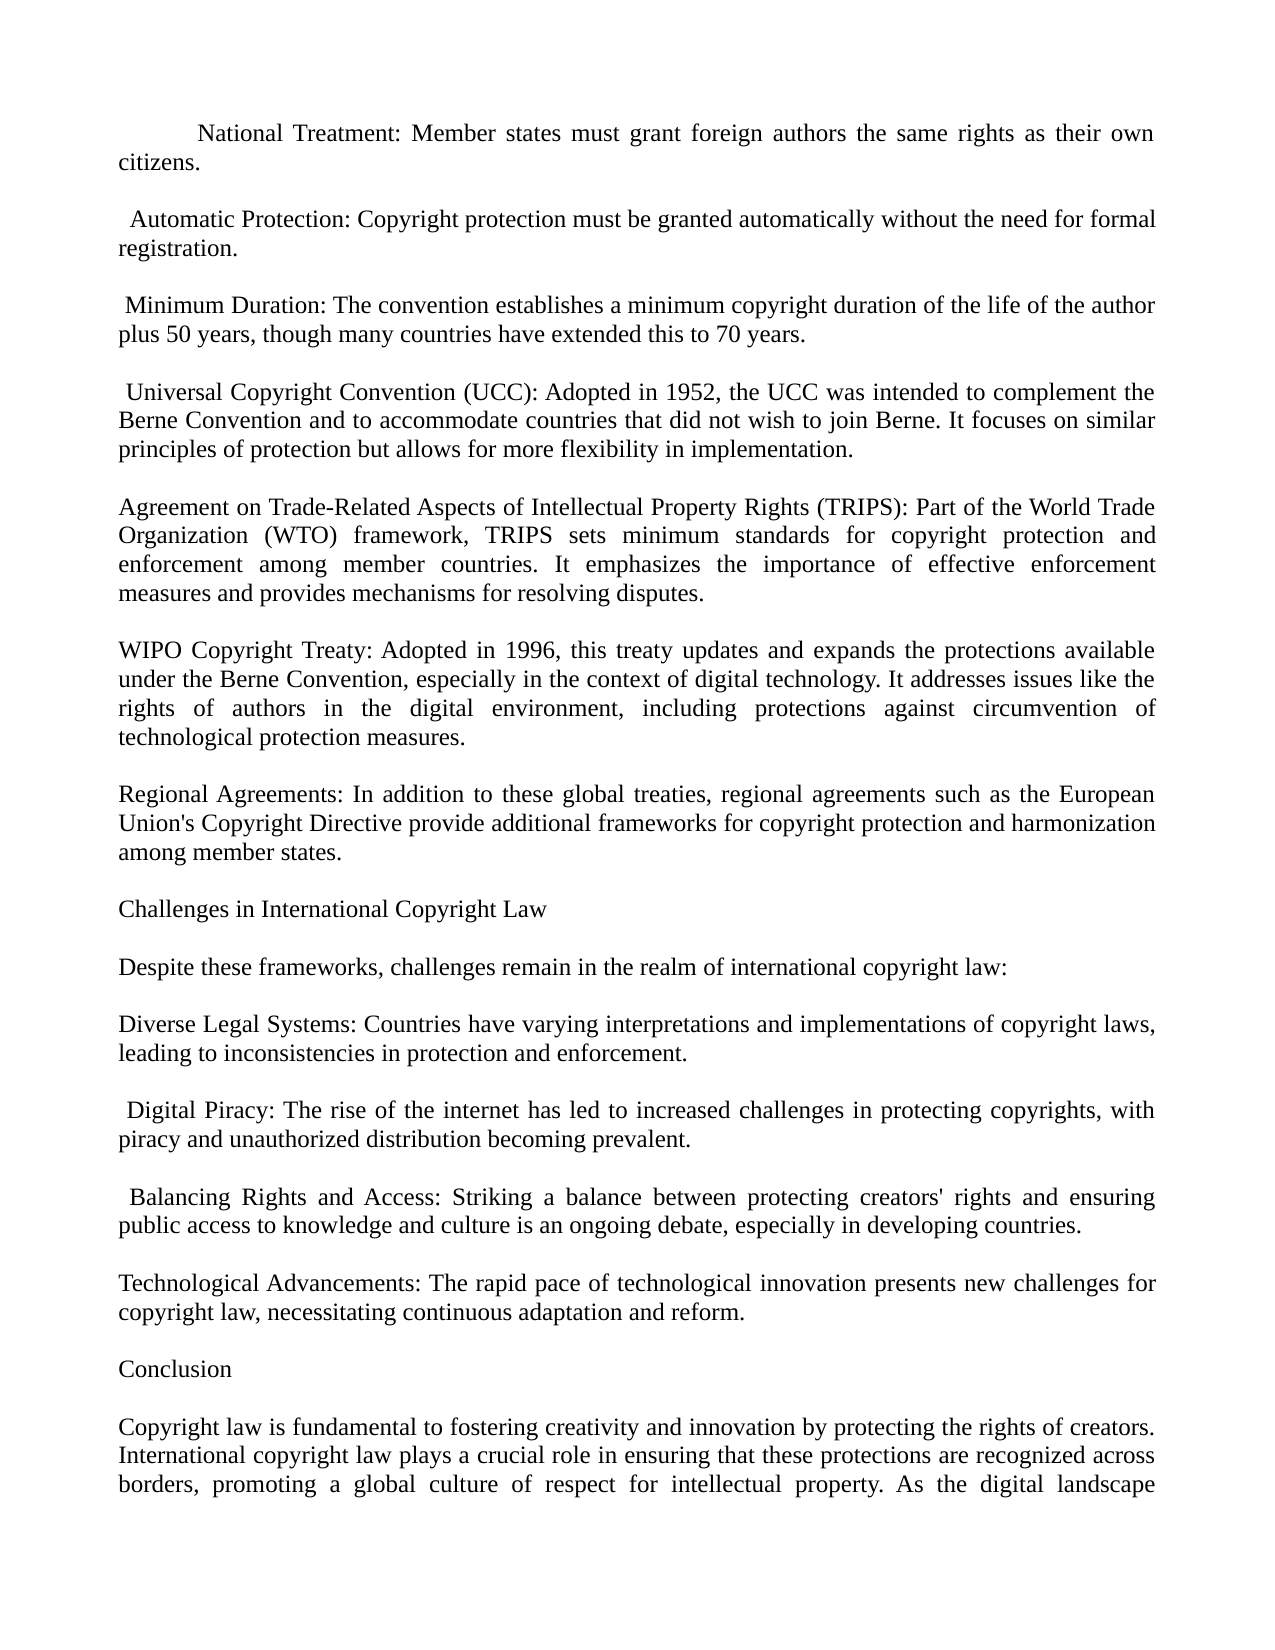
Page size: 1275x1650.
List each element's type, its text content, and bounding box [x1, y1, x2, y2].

text Automatic Protection: Copyright protection must be granted automatically without the need for formal registration. [118, 204, 1157, 262]
text Digital Piracy: The rise of the internet has led to increased challenges in protecting copyrights, with piracy and unauthorized distribution becoming prevalent. [118, 1096, 1157, 1153]
text Diverse Legal Systems: Countries have varying interpretations and implementations of copyright laws, leading to inconsistencies in protection and enforcement. [118, 1009, 1157, 1067]
text Regional Agreements: In addition to these global treaties, regional agreements such as the European Union's Copyright Directive provide additional frameworks for copyright protection and harmonization among member states. [118, 779, 1157, 866]
text Challenges in International Copyright Law [118, 894, 1157, 923]
text Minimum Duration: The convention establishes a minimum copyright duration of the life of the author plus 50 years, though many countries have extended this to 70 years. [118, 291, 1157, 348]
text Conclusion [118, 1354, 1157, 1383]
text Despite these frameworks, challenges remain in the realm of international copyright law: [118, 952, 1157, 981]
text Universal Copyright Convention (UCC): Adopted in 1952, the UCC was intended to complement the Berne Convention and to accommodate countries that did not wish to join Berne. It focuses on similar principles of protection but allows for more flexibility in implementation. [118, 377, 1157, 463]
text Copyright law is fundamental to fostering creativity and innovation by protecting the rights of creators. International copyright law plays a crucial role in ensuring that these protections are recognized across borders, promoting a global culture of respect for intellectual property. As the digital landscape [118, 1412, 1157, 1498]
text Agreement on Trade-Related Aspects of Intellectual Property Rights (TRIPS): Part of the World Trade Organization (WTO) framework, TRIPS sets minimum standards for copyright protection and enforcement among member countries. It emphasizes the importance of effective enforcement measures and provides mechanisms for resolving disputes. [118, 492, 1157, 607]
text National Treatment: Member states must grant foreign authors the same rights as their own citizens. [118, 118, 1157, 176]
text WIPO Copyright Treaty: Adopted in 1996, this treaty updates and expands the protections available under the Berne Convention, especially in the context of digital technology. It addresses issues like the rights of authors in the digital environment, including protections against circumvention of technological protection measures. [118, 636, 1157, 751]
text Balancing Rights and Access: Striking a balance between protecting creators' rights and ensuring public access to knowledge and culture is an ongoing debate, especially in developing countries. [118, 1182, 1157, 1239]
text Technological Advancements: The rapid pace of technological innovation presents new challenges for copyright law, necessitating continuous adaptation and reform. [118, 1268, 1157, 1326]
